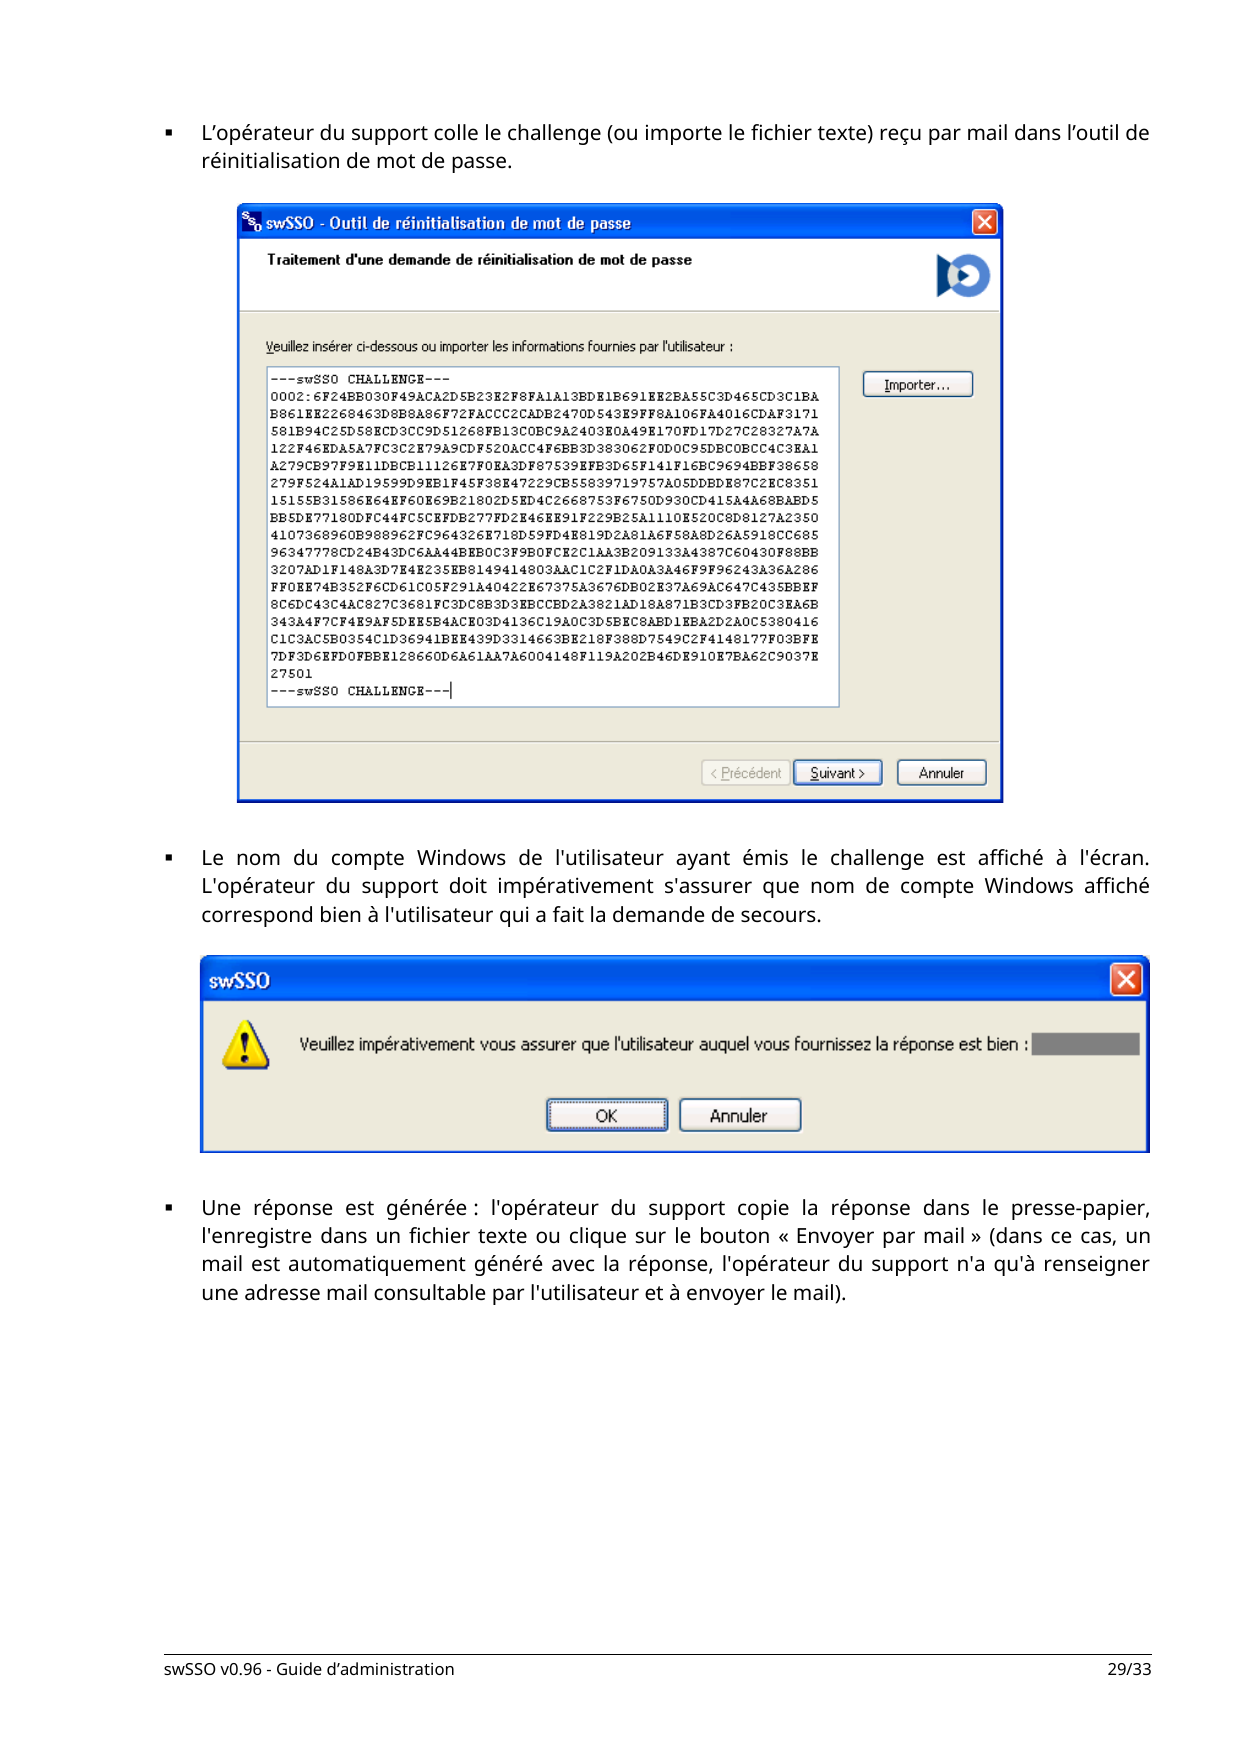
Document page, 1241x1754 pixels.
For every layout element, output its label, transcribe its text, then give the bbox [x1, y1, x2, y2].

list L’opérateur du support colle le challenge (ou importe le fichier texte) reçu par mail dans l’outil de réinitialisation de mot de passe. [164, 118, 1152, 175]
list Une réponse est générée : l'opérateur du support copie la réponse dans le presse-papier, l'enregistre dans un fichier texte ou clique sur le bouton « Envoyer par mail » (dans ce cas, un mail est automatiquement généré avec la réponse, l'opérateur du support n'a qu'à renseigner une adresse mail consultable par l'utilisateur et à envoyer le mail). [164, 1193, 1152, 1306]
picture [236, 203, 1004, 803]
list Le nom du compte Windows de l'utilisateur ayant émis le challenge est affiché à l'écran. L'opérateur du support doit impérativement s'assurer que nom de compte Windows affiché correspond bien à l'utilisateur qui a fait la demande de secours. [164, 843, 1152, 928]
